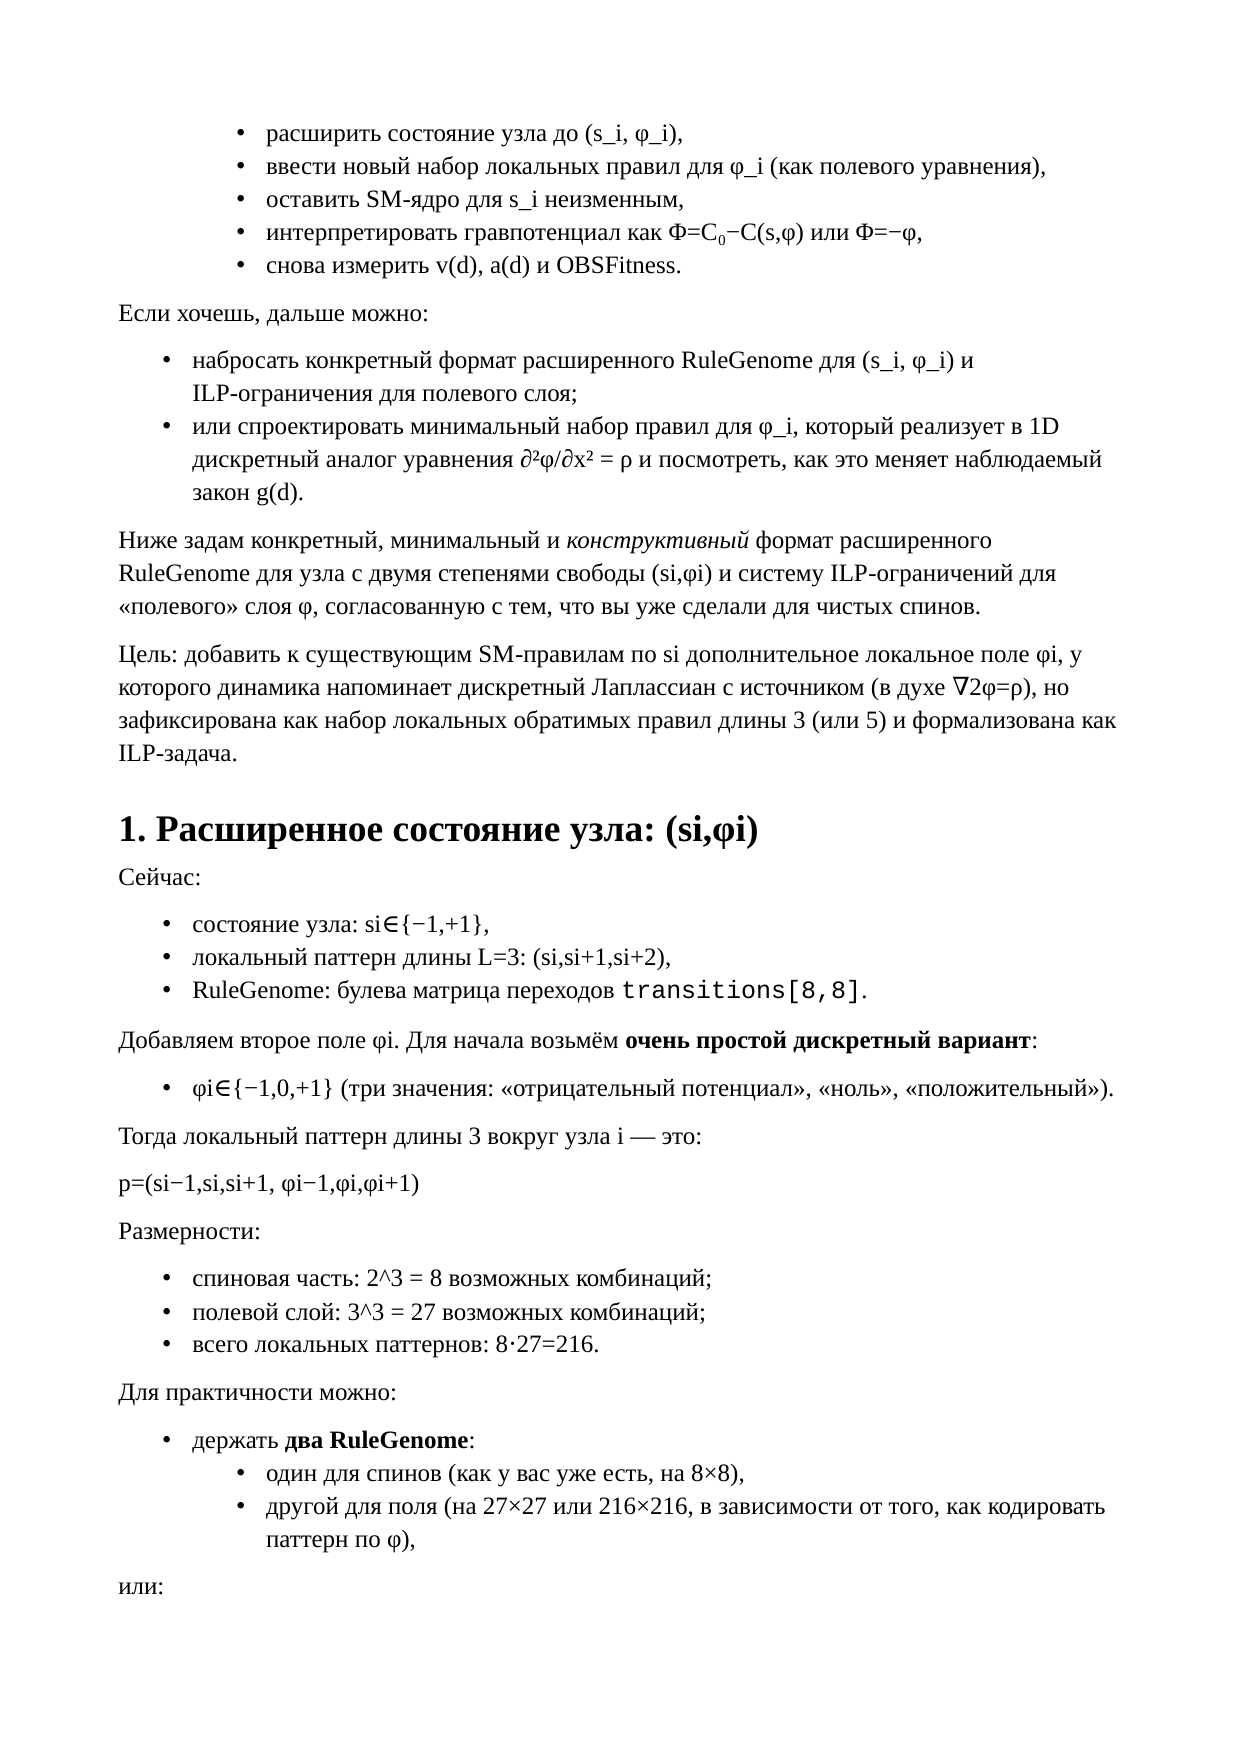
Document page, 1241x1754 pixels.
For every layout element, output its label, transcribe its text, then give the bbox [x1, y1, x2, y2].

text Если хочешь, дальше можно: [118, 298, 1122, 327]
list или спроектировать минимальный набор правил для φ_i, который реализует в 1D дискретный аналог уравнения ∂²φ/∂x² = ρ и посмотреть, как это меняет наблюдаемый закон g(d). [162, 411, 1122, 506]
list держать два RuleGenome: [162, 1425, 1122, 1453]
list снова измерить v(d), a(d) и OBSFitness. [236, 250, 1122, 279]
text Добавляем второе поле φi. Для начала возьмём очень простой дискретный вариант: [118, 1026, 1122, 1054]
list спиновая часть: 2^3 = 8 возможных комбинаций; [162, 1263, 1122, 1292]
list всего локальных паттернов: 8⋅27=216. [162, 1329, 1122, 1358]
list расширить состояние узла до (s_i, φ_i), [236, 118, 1122, 147]
list интерпретировать гравпотенциал как Φ=С₀−C(s,φ) или Φ=−φ, [236, 217, 1122, 246]
list локальный паттерн длины L=3: (si,si+1,si+2), [162, 942, 1122, 971]
text p=(si−1,si,si+1, φi−1,φi,φi+1) [118, 1168, 1122, 1197]
list набросать конкретный формат расширенного RuleGenome для (s_i, φ_i) и ILP‑ограничения для полевого слоя; [162, 345, 1122, 407]
list другой для поля (на 27×27 или 216×216, в зависимости от того, как кодировать паттерн по φ), [236, 1491, 1122, 1553]
list один для спинов (как у вас уже есть, на 8×8), [236, 1458, 1122, 1487]
list ввести новый набор локальных правил для φ_i (как полевого уравнения), [236, 151, 1122, 180]
list полевой слой: 3^3 = 27 возможных комбинаций; [162, 1297, 1122, 1325]
list оставить SM‑ядро для s_i неизменным, [236, 184, 1122, 213]
text Для практичности можно: [118, 1377, 1122, 1406]
text Цель: добавить к существующим SM‑правилам по si дополнительное локальное поле φi, у которого динамика напоминает дискретный Лаплассиан с источником (в духе ∇2φ=ρ), но зафиксирована как набор локальных обратимых правил длины 3 (или 5) и формализована как ILP‑задача. [118, 639, 1122, 767]
text Сейчас: [118, 862, 1122, 891]
text Тогда локальный паттерн длины 3 вокруг узла i — это: [118, 1121, 1122, 1149]
text или: [118, 1571, 1122, 1600]
list RuleGenome: булева матрица переходов transitions[8,8]. [162, 976, 1122, 1006]
list состояние узла: si∈{−1,+1}, [162, 909, 1122, 938]
text Размерности: [118, 1216, 1122, 1245]
text Ниже задам конкретный, минимальный и конструктивный формат расширенного RuleGenome для узла с двумя степенями свободы (si,φi) и систему ILP‑ограничений для «полевого» слоя φ, согласованную с тем, что вы уже сделали для чистых спинов. [118, 525, 1122, 620]
subtitle 1. Расширенное состояние узла: (si,φi) [118, 806, 1122, 849]
list φi∈{−1,0,+1} (три значения: «отрицательный потенциал», «ноль», «положительный»). [162, 1073, 1122, 1102]
